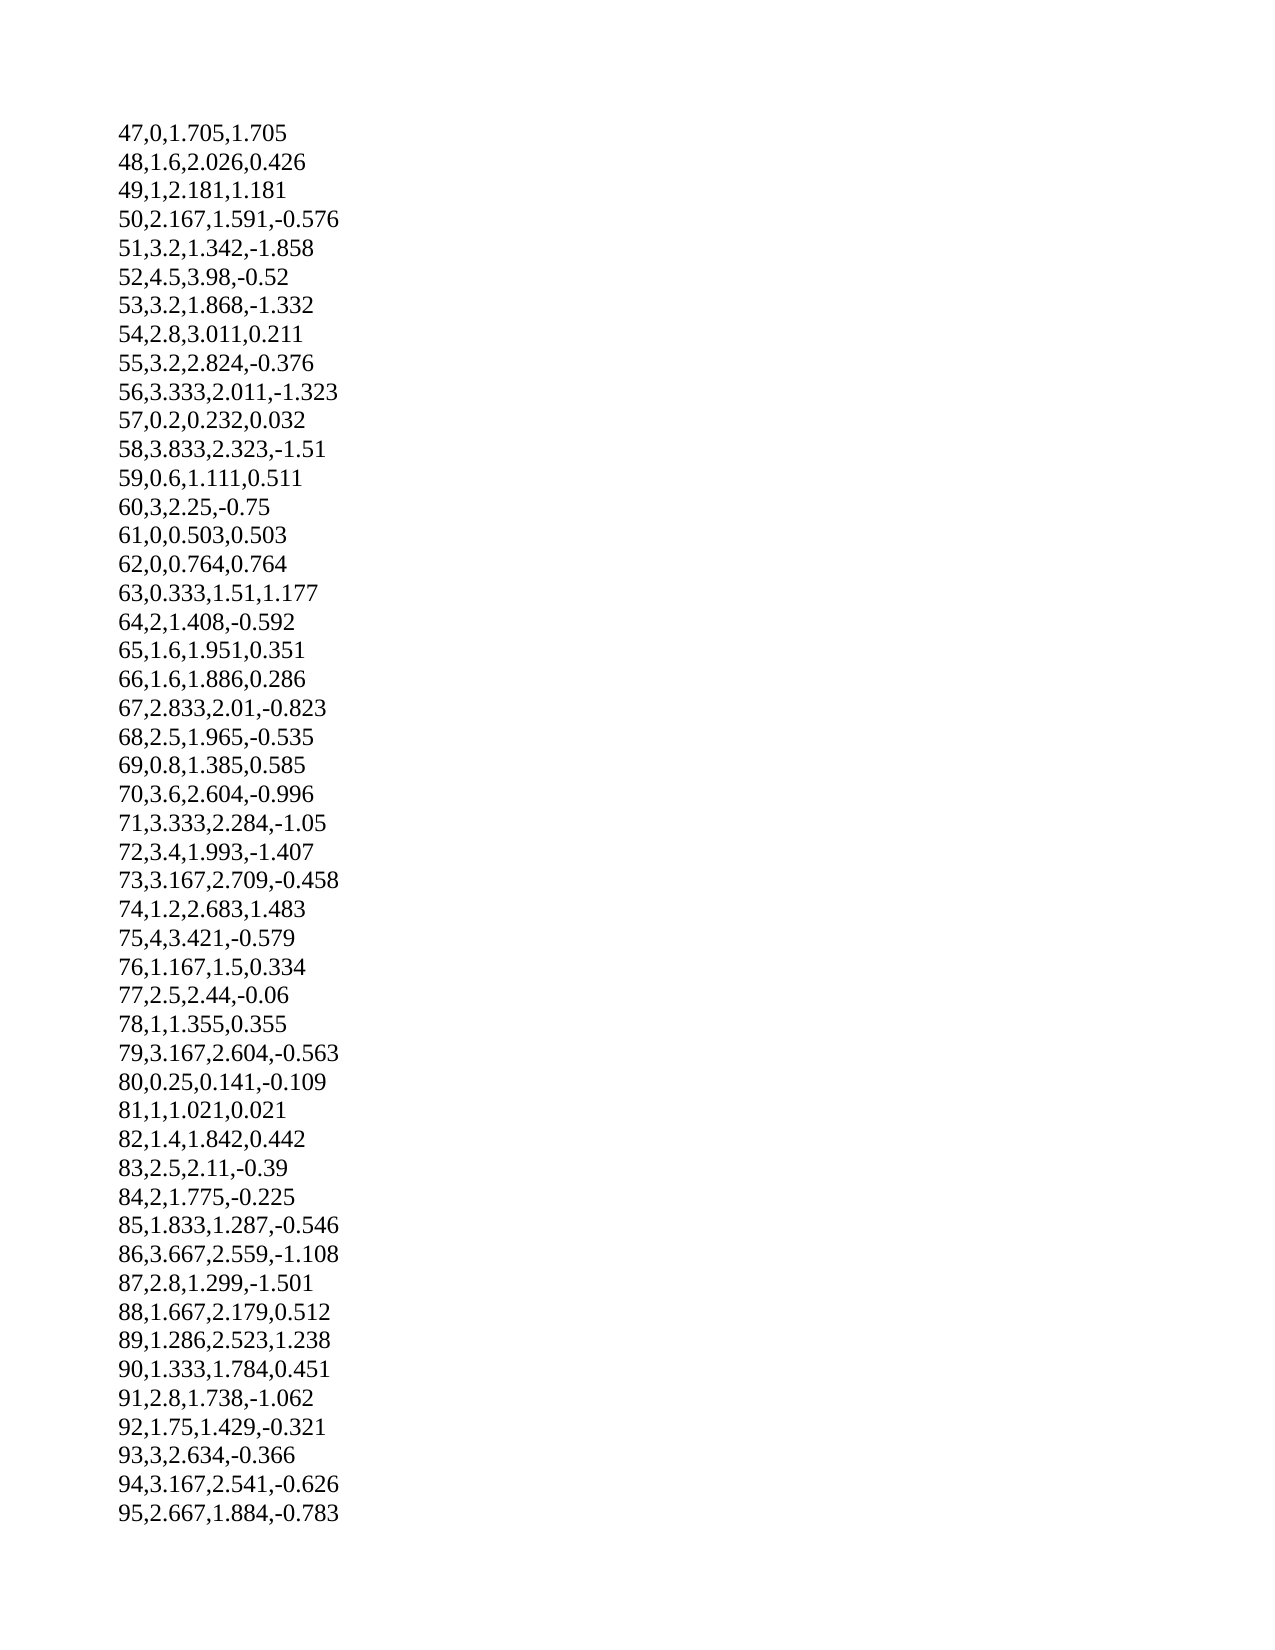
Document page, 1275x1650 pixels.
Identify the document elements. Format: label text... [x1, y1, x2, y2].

text 62,0,0.764,0.764 [118, 549, 1157, 578]
text 89,1.286,2.523,1.238 [118, 1326, 1157, 1354]
text 68,2.5,1.965,-0.535 [118, 722, 1157, 751]
text 60,3,2.25,-0.75 [118, 492, 1157, 521]
text 91,2.8,1.738,-1.062 [118, 1383, 1157, 1412]
text 90,1.333,1.784,0.451 [118, 1354, 1157, 1383]
text 73,3.167,2.709,-0.458 [118, 866, 1157, 894]
text 85,1.833,1.287,-0.546 [118, 1211, 1157, 1239]
text 86,3.667,2.559,-1.108 [118, 1239, 1157, 1268]
text 81,1,1.021,0.021 [118, 1096, 1157, 1124]
text 76,1.167,1.5,0.334 [118, 952, 1157, 981]
text 77,2.5,2.44,-0.06 [118, 981, 1157, 1009]
text 83,2.5,2.11,-0.39 [118, 1153, 1157, 1182]
text 88,1.667,2.179,0.512 [118, 1297, 1157, 1326]
text 74,1.2,2.683,1.483 [118, 894, 1157, 923]
text 75,4,3.421,-0.579 [118, 923, 1157, 952]
text 71,3.333,2.284,-1.05 [118, 808, 1157, 837]
text 57,0.2,0.232,0.032 [118, 406, 1157, 434]
text 78,1,1.355,0.355 [118, 1009, 1157, 1038]
text 52,4.5,3.98,-0.52 [118, 262, 1157, 291]
text 93,3,2.634,-0.366 [118, 1441, 1157, 1469]
text 80,0.25,0.141,-0.109 [118, 1067, 1157, 1096]
text 67,2.833,2.01,-0.823 [118, 693, 1157, 722]
text 79,3.167,2.604,-0.563 [118, 1038, 1157, 1067]
text 50,2.167,1.591,-0.576 [118, 204, 1157, 233]
text 94,3.167,2.541,-0.626 [118, 1469, 1157, 1498]
text 47,0,1.705,1.705 [118, 118, 1157, 147]
text 84,2,1.775,-0.225 [118, 1182, 1157, 1211]
text 72,3.4,1.993,-1.407 [118, 837, 1157, 866]
text 69,0.8,1.385,0.585 [118, 751, 1157, 779]
text 59,0.6,1.111,0.511 [118, 463, 1157, 492]
text 58,3.833,2.323,-1.51 [118, 434, 1157, 463]
text 53,3.2,1.868,-1.332 [118, 291, 1157, 319]
text 61,0,0.503,0.503 [118, 521, 1157, 549]
text 49,1,2.181,1.181 [118, 176, 1157, 204]
text 48,1.6,2.026,0.426 [118, 147, 1157, 176]
text 66,1.6,1.886,0.286 [118, 664, 1157, 693]
text 54,2.8,3.011,0.211 [118, 319, 1157, 348]
text 92,1.75,1.429,-0.321 [118, 1412, 1157, 1441]
text 63,0.333,1.51,1.177 [118, 578, 1157, 607]
text 64,2,1.408,-0.592 [118, 607, 1157, 636]
text 95,2.667,1.884,-0.783 [118, 1498, 1157, 1527]
text 87,2.8,1.299,-1.501 [118, 1268, 1157, 1297]
text 82,1.4,1.842,0.442 [118, 1124, 1157, 1153]
text 51,3.2,1.342,-1.858 [118, 233, 1157, 262]
text 55,3.2,2.824,-0.376 [118, 348, 1157, 377]
text 56,3.333,2.011,-1.323 [118, 377, 1157, 406]
text 65,1.6,1.951,0.351 [118, 636, 1157, 664]
text 70,3.6,2.604,-0.996 [118, 779, 1157, 808]
